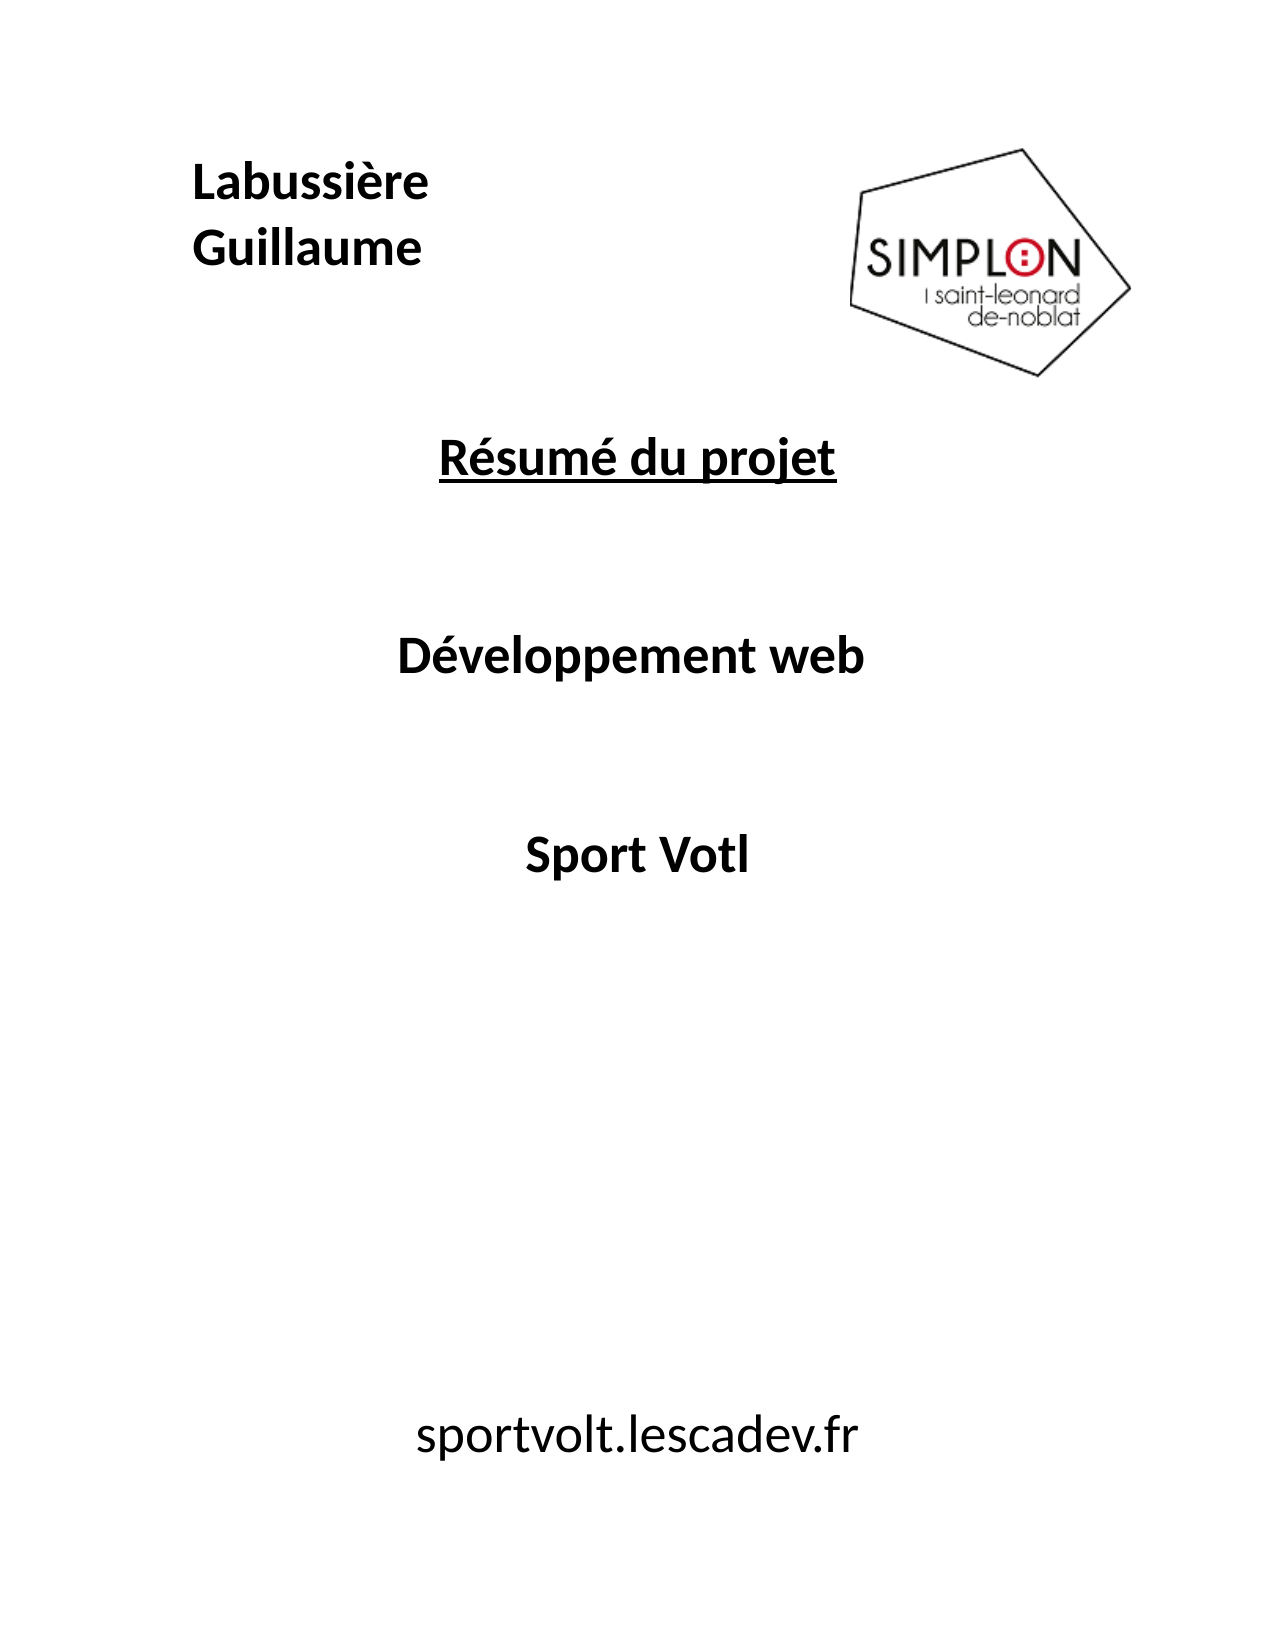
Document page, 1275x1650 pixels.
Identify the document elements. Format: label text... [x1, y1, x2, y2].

text Résumé du projet [118, 423, 1157, 489]
text [1132, 147, 1157, 213]
text [1132, 213, 1157, 279]
text Labussière [118, 147, 850, 213]
text Guillaume [118, 213, 850, 279]
text sportvolt.lescadev.fr [118, 1400, 1157, 1466]
picture [850, 122, 1132, 404]
text Développement web [118, 621, 1157, 687]
text Sport Votl [118, 820, 1157, 886]
